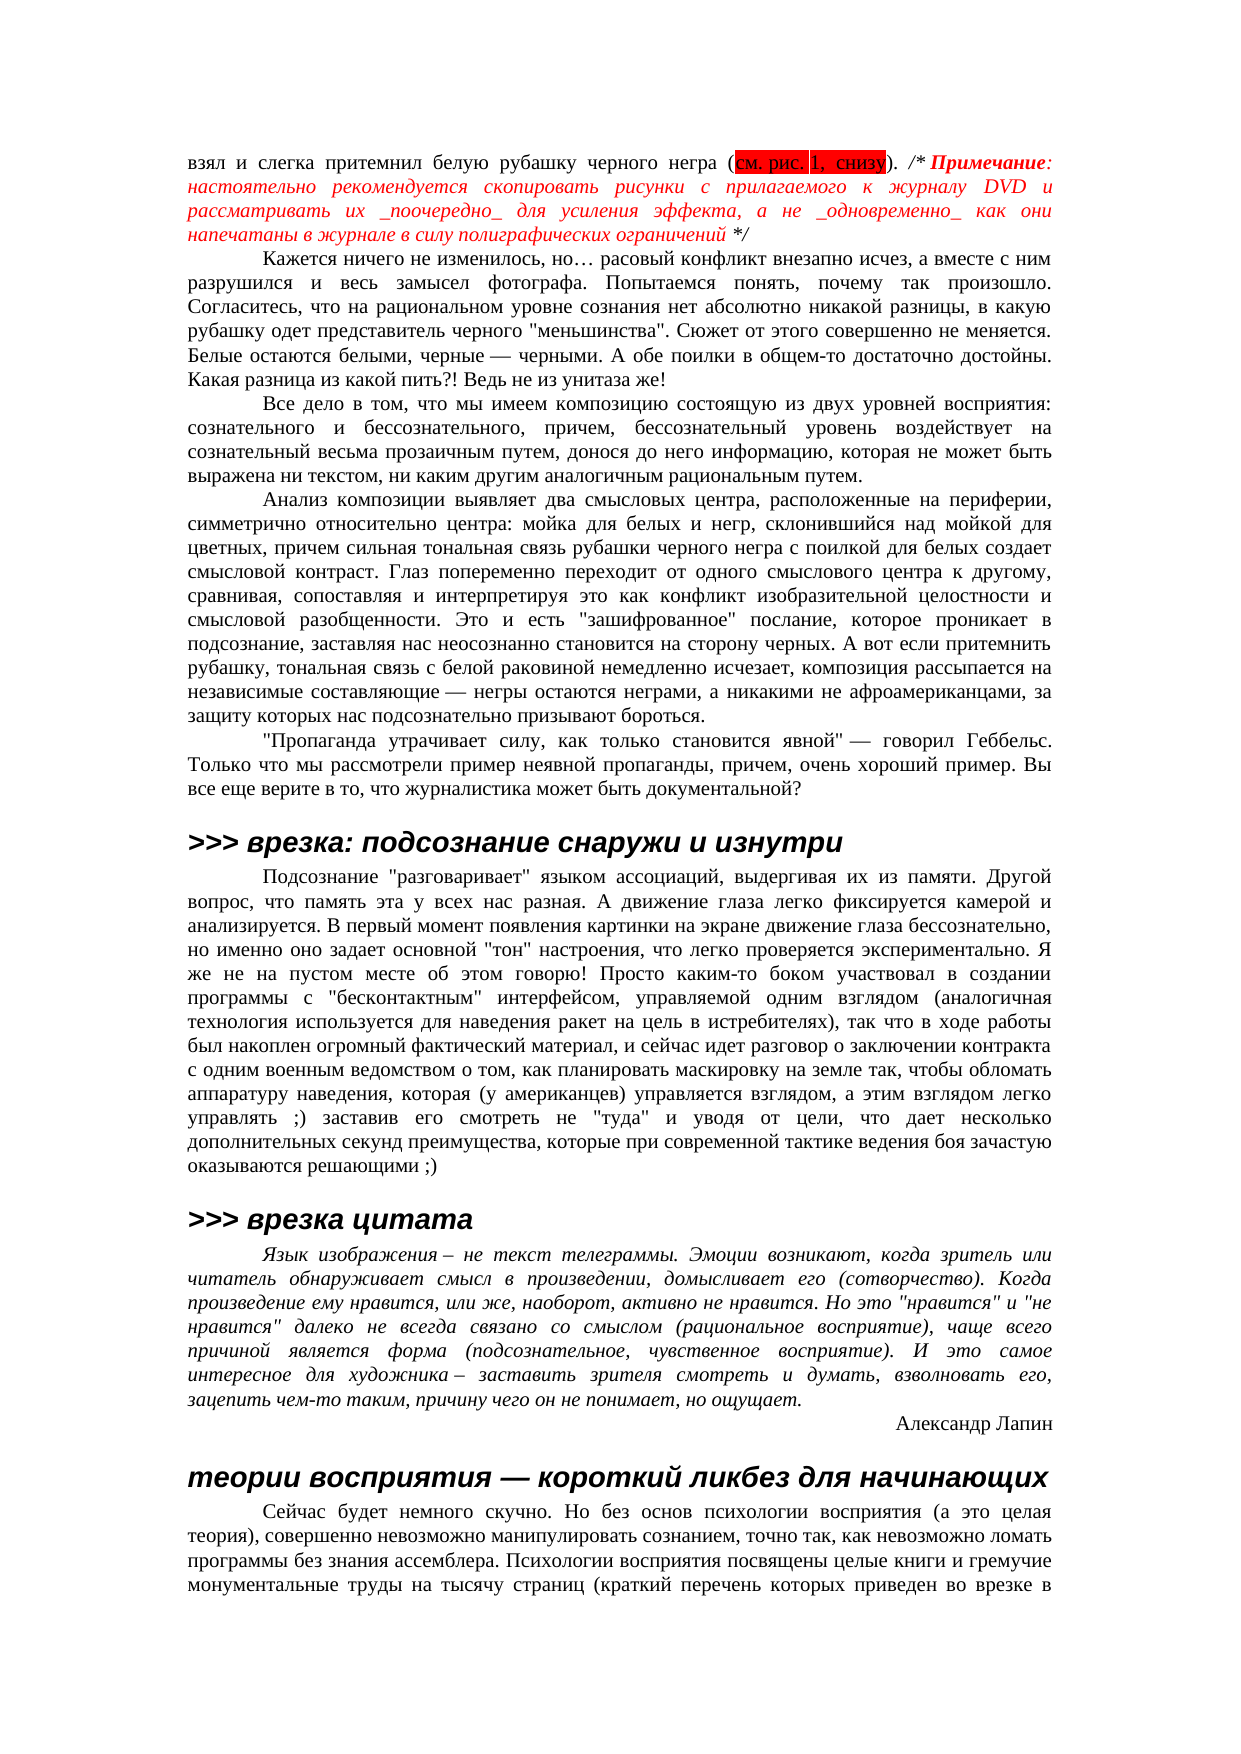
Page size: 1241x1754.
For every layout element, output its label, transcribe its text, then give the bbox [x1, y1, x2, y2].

text Язык изображения – не текст телеграммы. Эмоции возникают, когда зритель или читатель обнаруживает смысл в произведении, домысливает его (сотворчество). Когда произведение ему нравится, или же, наоборот, активно не нравится. Но это "нравится" и "не нравится" далеко не всегда связано со смыслом (рациональное восприятие), чаще всего причиной является форма (подсознательное, чувственное восприятие). И это самое интересное для художника – заставить зрителя смотреть и думать, взволновать его, зацепить чем-то таким, причину чего он не понимает, но ощущает. [187, 1242, 1053, 1411]
text Кажется ничего не изменилось, но… расовый конфликт внезапно исчез, а вместе с ним разрушился и весь замысел фотографа. Попытаемся понять, почему так произошло. Согласитесь, что на рациональном уровне сознания нет абсолютно никакой разницы, в какую рубашку одет представитель черного "меньшинства". Сюжет от этого совершенно не меняется. Белые остаются белыми, черные — черными. А обе поилки в общем-то достаточно достойны. Какая разница из какой пить?! Ведь не из унитаза же! [187, 246, 1053, 391]
text Подсознание "разговаривает" языком ассоциаций, выдергивая их из памяти. Другой вопрос, что память эта у всех нас разная. А движение глаза легко фиксируется камерой и анализируется. В первый момент появления картинки на экране движение глаза бессознательно, но именно оно задает основной "тон" настроения, что легко проверяется экспериментально. Я же не на пустом месте об этом говорю! Просто каким-то боком участвовал в создании программы с "бесконтактным" интерфейсом, управляемой одним взглядом (аналогичная технология используется для наведения ракет на цель в истребителях), так что в ходе работы был накоплен огромный фактический материал, и сейчас идет разговор о заключении контракта с одним военным ведомством о том, как планировать маскировку на земле так, чтобы обломать аппаратуру наведения, которая (у американцев) управляется взглядом, а этим взглядом легко управлять ;) заставив его смотреть не "туда" и уводя от цели, что дает несколько дополнительных секунд преимущества, которые при современной тактике ведения боя зачастую оказываются решающими ;) [187, 864, 1053, 1177]
text Анализ композиции выявляет два смысловых центра, расположенные на периферии, симметрично относительно центра: мойка для белых и негр, склонившийся над мойкой для цветных, причем сильная тональная связь рубашки черного негра с поилкой для белых создает смысловой контраст. Глаз попеременно переходит от одного смыслового центра к другому, сравнивая, сопоставляя и интерпретируя это как конфликт изобразительной целостности и смысловой разобщенности. Это и есть "зашифрованное" послание, которое проникает в подсознание, заставляя нас неосознанно становится на сторону черных. А вот если притемнить рубашку, тональная связь с белой раковиной немедленно исчезает, композиция рассыпается на независимые составляющие — негры остаются неграми, а никакими не афроамериканцами, за защиту которых нас подсознательно призывают бороться. [187, 487, 1053, 727]
subtitle теории восприятия — короткий ликбез для начинающих [187, 1459, 1053, 1493]
text "Пропаганда утрачивает силу, как только становится явной" — говорил Геббельс. Только что мы рассмотрели пример неявной пропаганды, причем, очень хороший пример. Вы все еще верите в то, что журналистика может быть документальной? [187, 727, 1053, 800]
text Сейчас будет немного скучно. Но без основ психологии восприятия (а это целая теория), совершенно невозможно манипулировать сознанием, точно так, как невозможно ломать программы без знания ассемблера. Психологии восприятия посвящены целые книги и гремучие монументальные труды на тысячу страниц (краткий перечень которых приведен во врезке в [187, 1499, 1053, 1596]
text Александр Лапин [187, 1411, 1053, 1434]
text Все дело в том, что мы имеем композицию состоящую из двух уровней восприятия: сознательного и бессознательного, причем, бессознательный уровень воздействует на сознательный весьма прозаичным путем, донося до него информацию, которая не может быть выражена ни текстом, ни каким другим аналогичным рациональным путем. [187, 391, 1053, 487]
subtitle >>> врезка цитата [187, 1202, 1053, 1236]
text взял и слегка притемнил белую рубашку черного негра (см. рис. 1, снизу). /* Примечание: настоятельно рекомендуется скопировать рисунки с прилагаемого к журналу DVD и рассматривать их _поочередно_ для усиления эффекта, а не _одновременно_ как они напечатаны в журнале в силу полиграфических ограничений */ [187, 150, 1053, 246]
subtitle >>> врезка: подсознание снаружи и изнутри [187, 825, 1053, 858]
